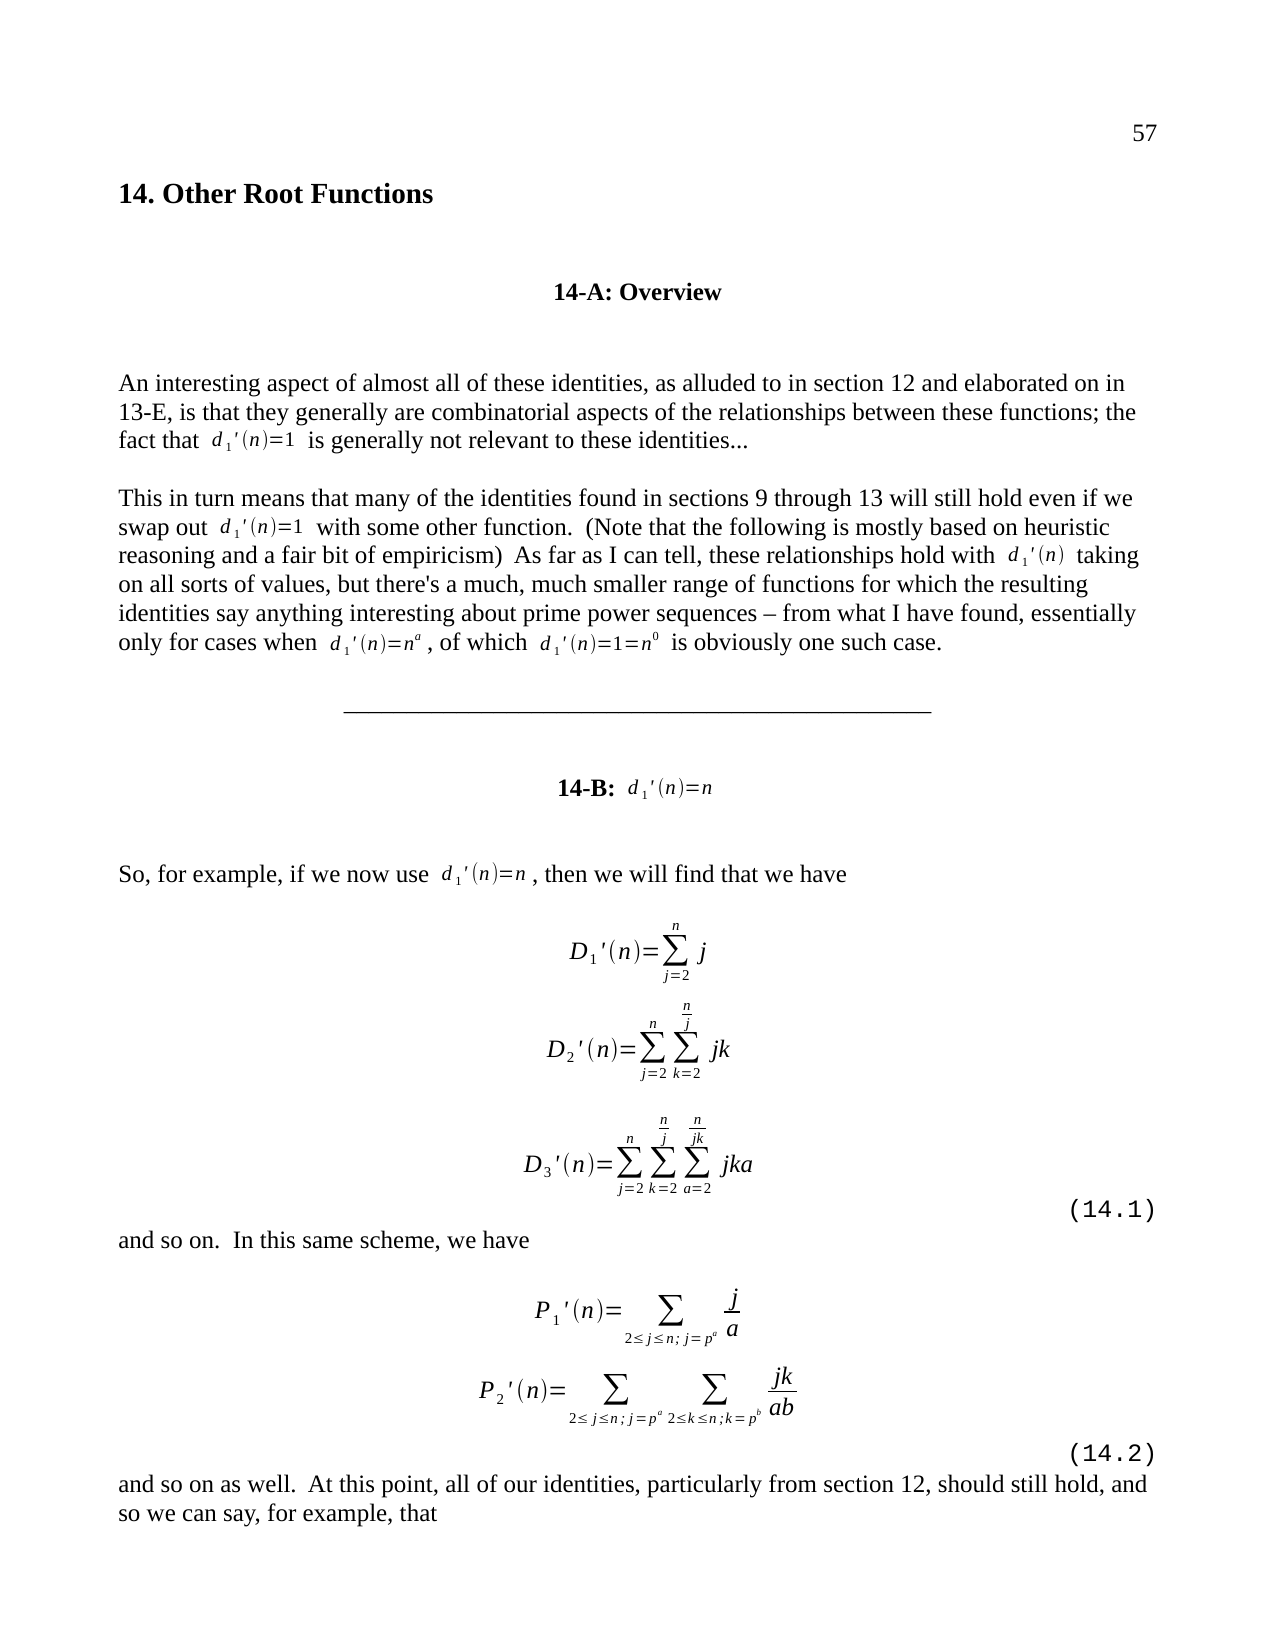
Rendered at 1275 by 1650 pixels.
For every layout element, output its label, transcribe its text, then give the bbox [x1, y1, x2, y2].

text 14-A: Overview [118, 277, 1157, 306]
text and so on. In this same scheme, we have [118, 1225, 1157, 1254]
text (14.1) [118, 1197, 1157, 1225]
text and so on as well. At this point, all of our identities, particularly from section 12, should still hold, and so we can say, for example, that [118, 1469, 1157, 1527]
text An interesting aspect of almost all of these identities, as alluded to in section 12 and elaborated on in 13-E, is that they generally are combinatorial aspects of the relationships between these functions; the fact that is generally not relevant to these identities... [118, 368, 1157, 454]
text This in turn means that many of the identities found in sections 9 through 13 will still hold even if we swap out with some other function. (Note that the following is mostly based on heuristic reasoning and a fair bit of empiricism) As far as I can tell, these relationships hold with taking on all sorts of values, but there's a much, much smaller range of functions for which the resulting identities say anything interesting about prime power sequences – from what I have found, essentially only for cases when , of which is obviously one such case. [118, 483, 1157, 658]
text 14. Other Root Functions [118, 176, 1157, 210]
text _______________________________________________ [118, 687, 1157, 716]
text 14-B: [118, 773, 1157, 802]
text So, for example, if we now use , then we will find that we have [118, 859, 1157, 888]
text (14.2) [118, 1441, 1157, 1469]
